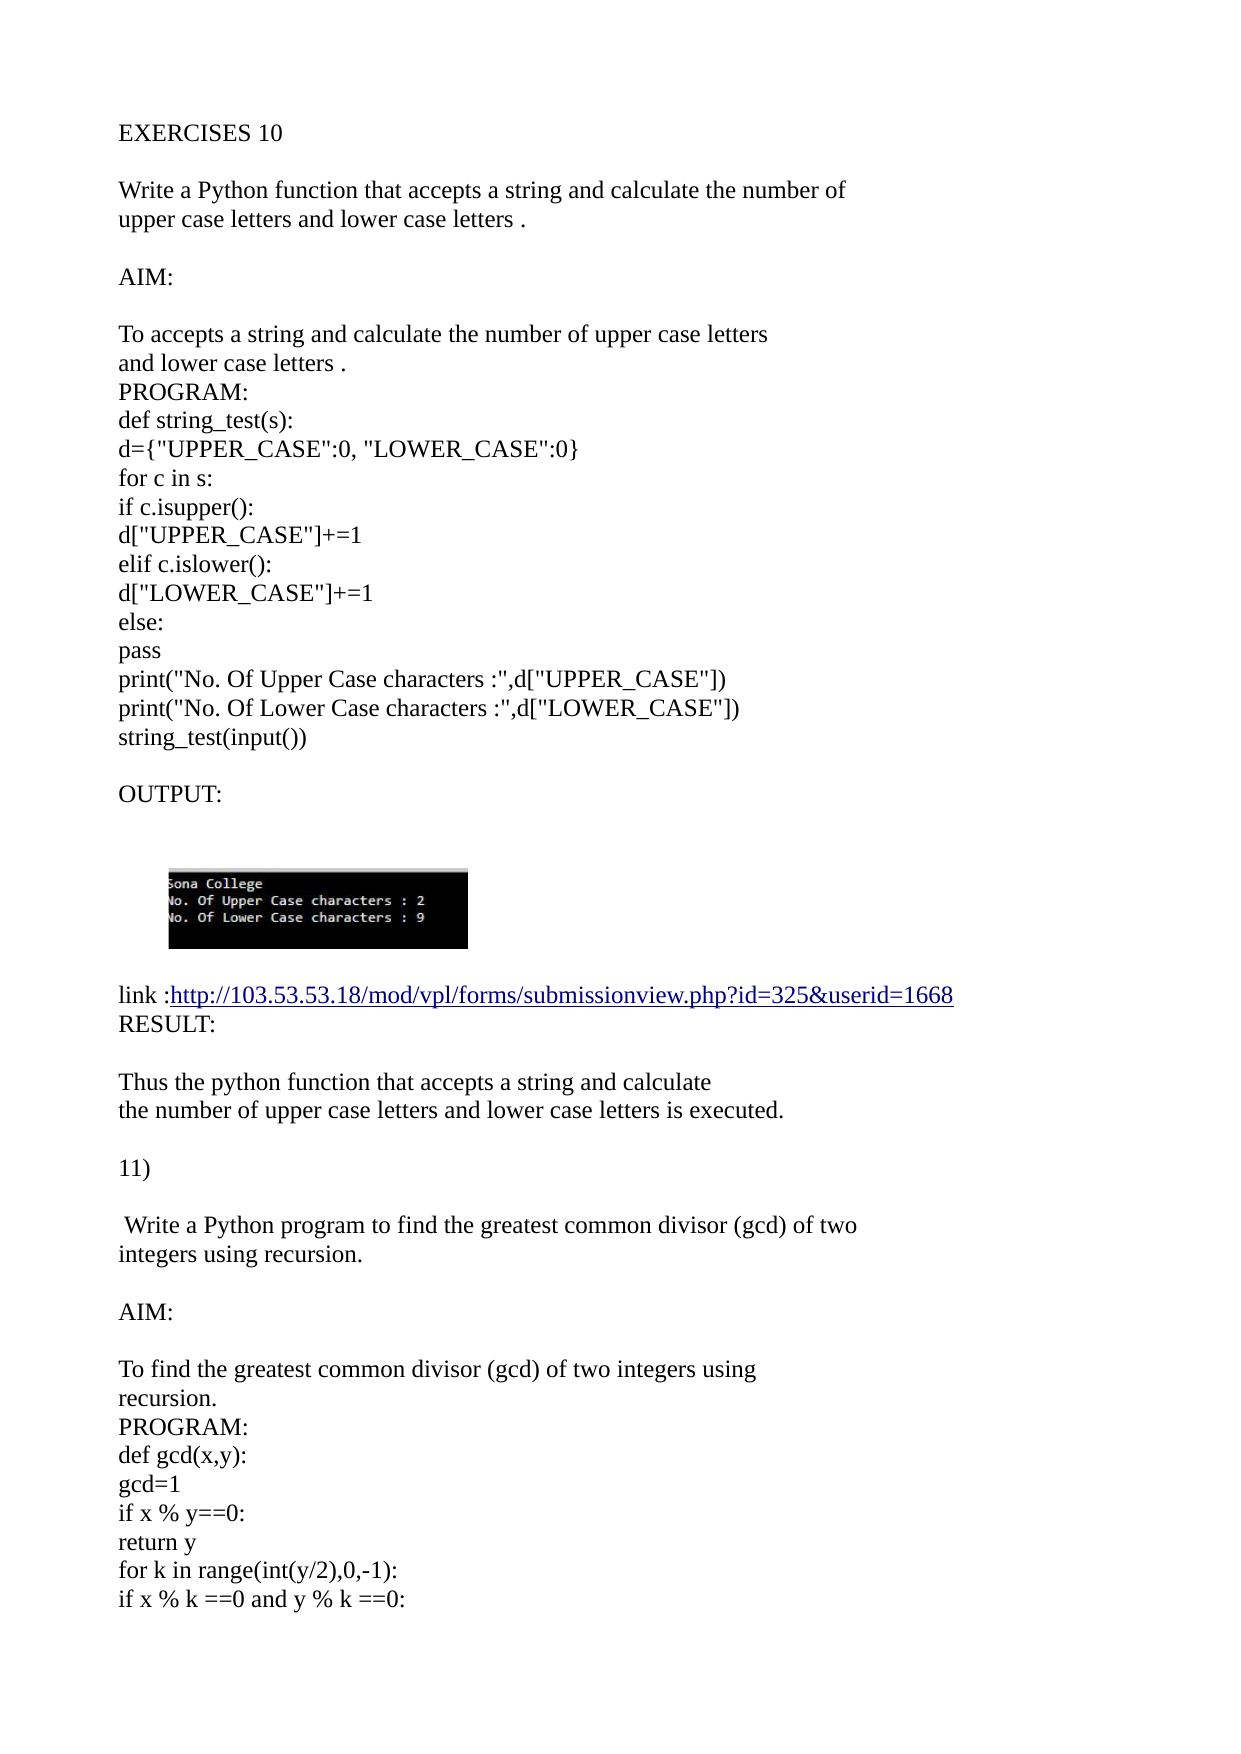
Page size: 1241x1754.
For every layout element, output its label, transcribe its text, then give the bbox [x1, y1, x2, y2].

text elif c.islower(): [118, 549, 1122, 578]
text AIM: [118, 262, 1122, 291]
text PROGRAM: [118, 1412, 1122, 1441]
text integers using recursion. [118, 1239, 1122, 1268]
text if c.isupper(): [118, 492, 1122, 521]
text and lower case letters . [118, 348, 1122, 377]
text return y [118, 1527, 1122, 1556]
text OUTPUT: [118, 779, 1122, 808]
text 11) [118, 1153, 1122, 1182]
text pass [118, 636, 1122, 664]
text if x % k ==0 and y % k ==0: [118, 1584, 1122, 1613]
text To find the greatest common divisor (gcd) of two integers using [118, 1354, 1122, 1383]
text AIM: [118, 1297, 1122, 1326]
picture [168, 868, 468, 949]
text d["LOWER_CASE"]+=1 [118, 578, 1122, 607]
text EXERCISES 10 [118, 118, 1122, 147]
text for c in s: [118, 463, 1122, 492]
text PROGRAM: [118, 377, 1122, 406]
text To accepts a string and calculate the number of upper case letters [118, 319, 1122, 348]
text string_test(input()) [118, 722, 1122, 751]
text def string_test(s): [118, 406, 1122, 434]
text Write a Python function that accepts a string and calculate the number of [118, 176, 1122, 204]
text print("No. Of Upper Case characters :",d["UPPER_CASE"]) [118, 664, 1122, 693]
text Write a Python program to find the greatest common divisor (gcd) of two [118, 1211, 1122, 1239]
text print("No. Of Lower Case characters :",d["LOWER_CASE"]) [118, 693, 1122, 722]
text else: [118, 607, 1122, 636]
text the number of upper case letters and lower case letters is executed. [118, 1096, 1122, 1124]
text upper case letters and lower case letters . [118, 204, 1122, 233]
text gcd=1 [118, 1469, 1122, 1498]
text RESULT: [118, 1009, 1122, 1038]
text d={"UPPER_CASE":0, "LOWER_CASE":0} [118, 434, 1122, 463]
text Thus the python function that accepts a string and calculate [118, 1067, 1122, 1096]
text d["UPPER_CASE"]+=1 [118, 521, 1122, 549]
text link :http://103.53.53.18/mod/vpl/forms/submissionview.php?id=325&userid=1668 [118, 981, 1122, 1009]
text def gcd(x,y): [118, 1441, 1122, 1469]
text if x % y==0: [118, 1498, 1122, 1527]
text for k in range(int(y/2),0,-1): [118, 1556, 1122, 1584]
text recursion. [118, 1383, 1122, 1412]
